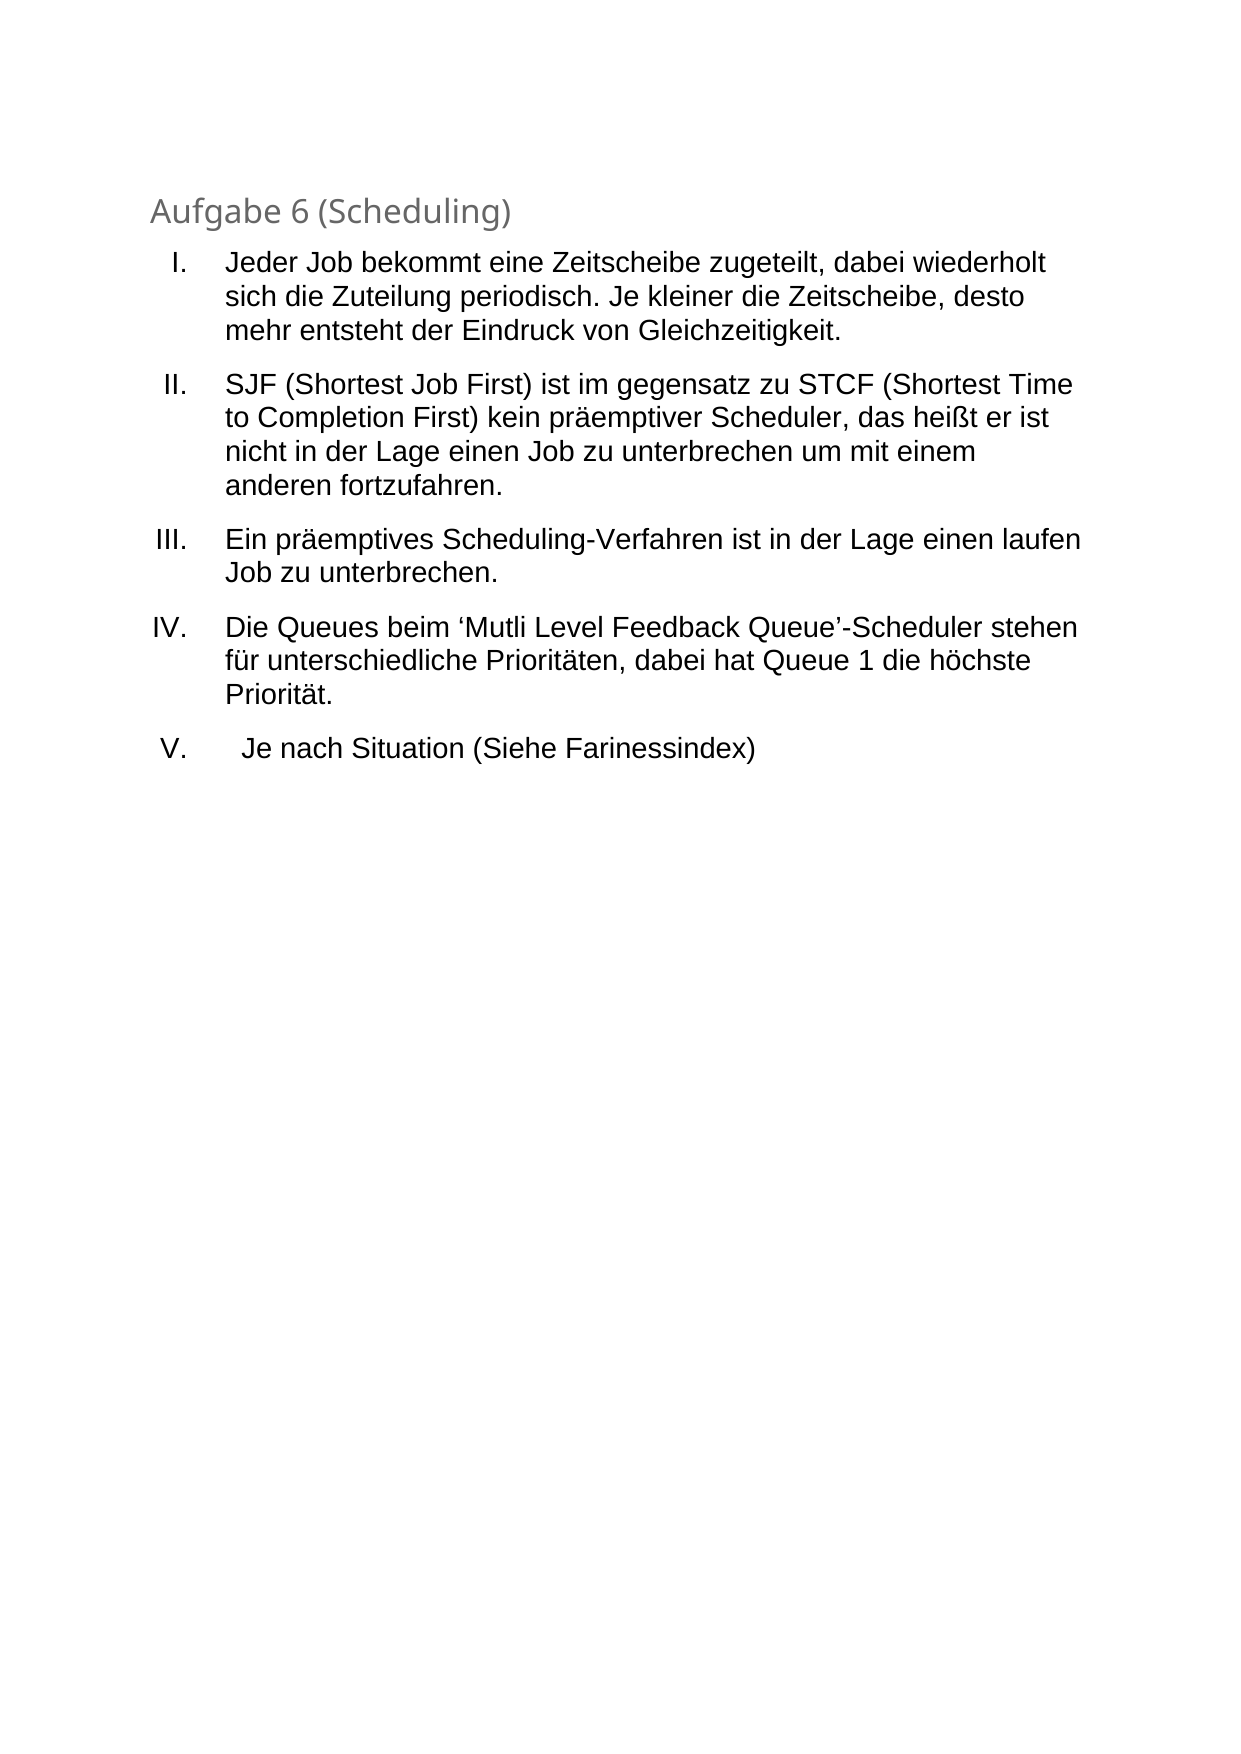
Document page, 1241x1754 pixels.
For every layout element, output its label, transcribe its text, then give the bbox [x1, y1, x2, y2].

list Je nach Situation (Siehe Farinessindex) [187, 731, 1090, 765]
subtitle Aufgabe 6 (Scheduling) [150, 187, 1090, 233]
list Die Queues beim ‘Mutli Level Feedback Queue’-Scheduler stehen für unterschiedliche Prioritäten, dabei hat Queue 1 die höchste Priorität. [187, 610, 1090, 710]
list Ein präemptives Scheduling-Verfahren ist in der Lage einen laufen Job zu unterbrechen. [187, 522, 1090, 589]
list Jeder Job bekommt eine Zeitscheibe zugeteilt, dabei wiederholt sich die Zuteilung periodisch. Je kleiner die Zeitscheibe, desto mehr entsteht der Eindruck von Gleichzeitigkeit. [187, 245, 1090, 346]
list SJF (Shortest Job First) ist im gegensatz zu STCF (Shortest Time to Completion First) kein präemptiver Scheduler, das heißt er ist nicht in der Lage einen Job zu unterbrechen um mit einem anderen fortzufahren. [187, 367, 1090, 501]
